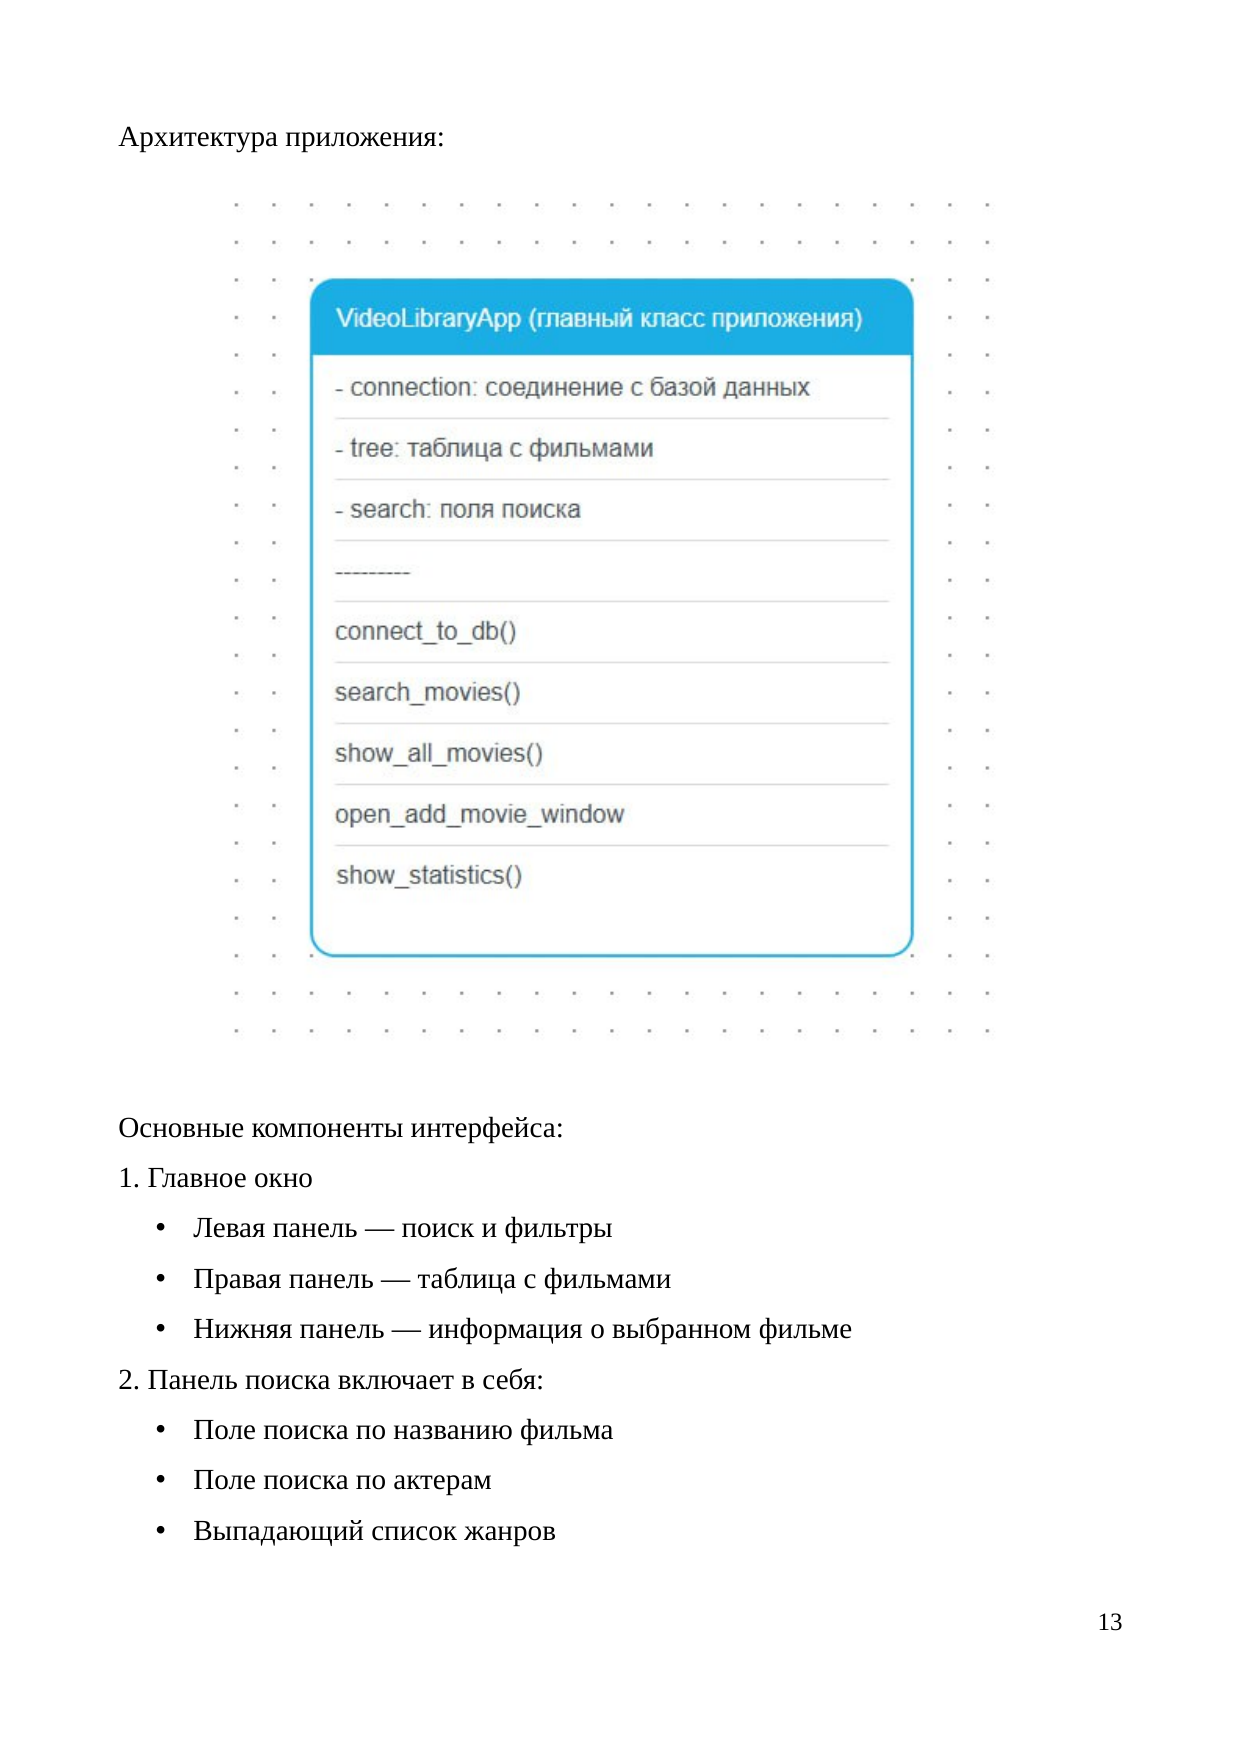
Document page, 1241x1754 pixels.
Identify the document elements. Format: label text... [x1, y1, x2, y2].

list Поле поиска по актерам [156, 1462, 1122, 1496]
list Левая панель — поиск и фильтры [156, 1211, 1122, 1244]
text 2. Панель поиска включает в себя: [118, 1362, 1122, 1395]
list Нижняя панель — информация о выбранном фильме [156, 1311, 1122, 1345]
list Правая панель — таблица с фильмами [156, 1261, 1122, 1294]
picture [232, 177, 1008, 1053]
list Поле поиска по названию фильма [156, 1412, 1122, 1446]
list Выпадающий список жанров [156, 1513, 1122, 1547]
text 1. Главное окно [118, 1160, 1122, 1194]
text Основные компоненты интерфейса: [118, 1110, 1122, 1143]
text Архитектура приложения: [118, 119, 1122, 152]
